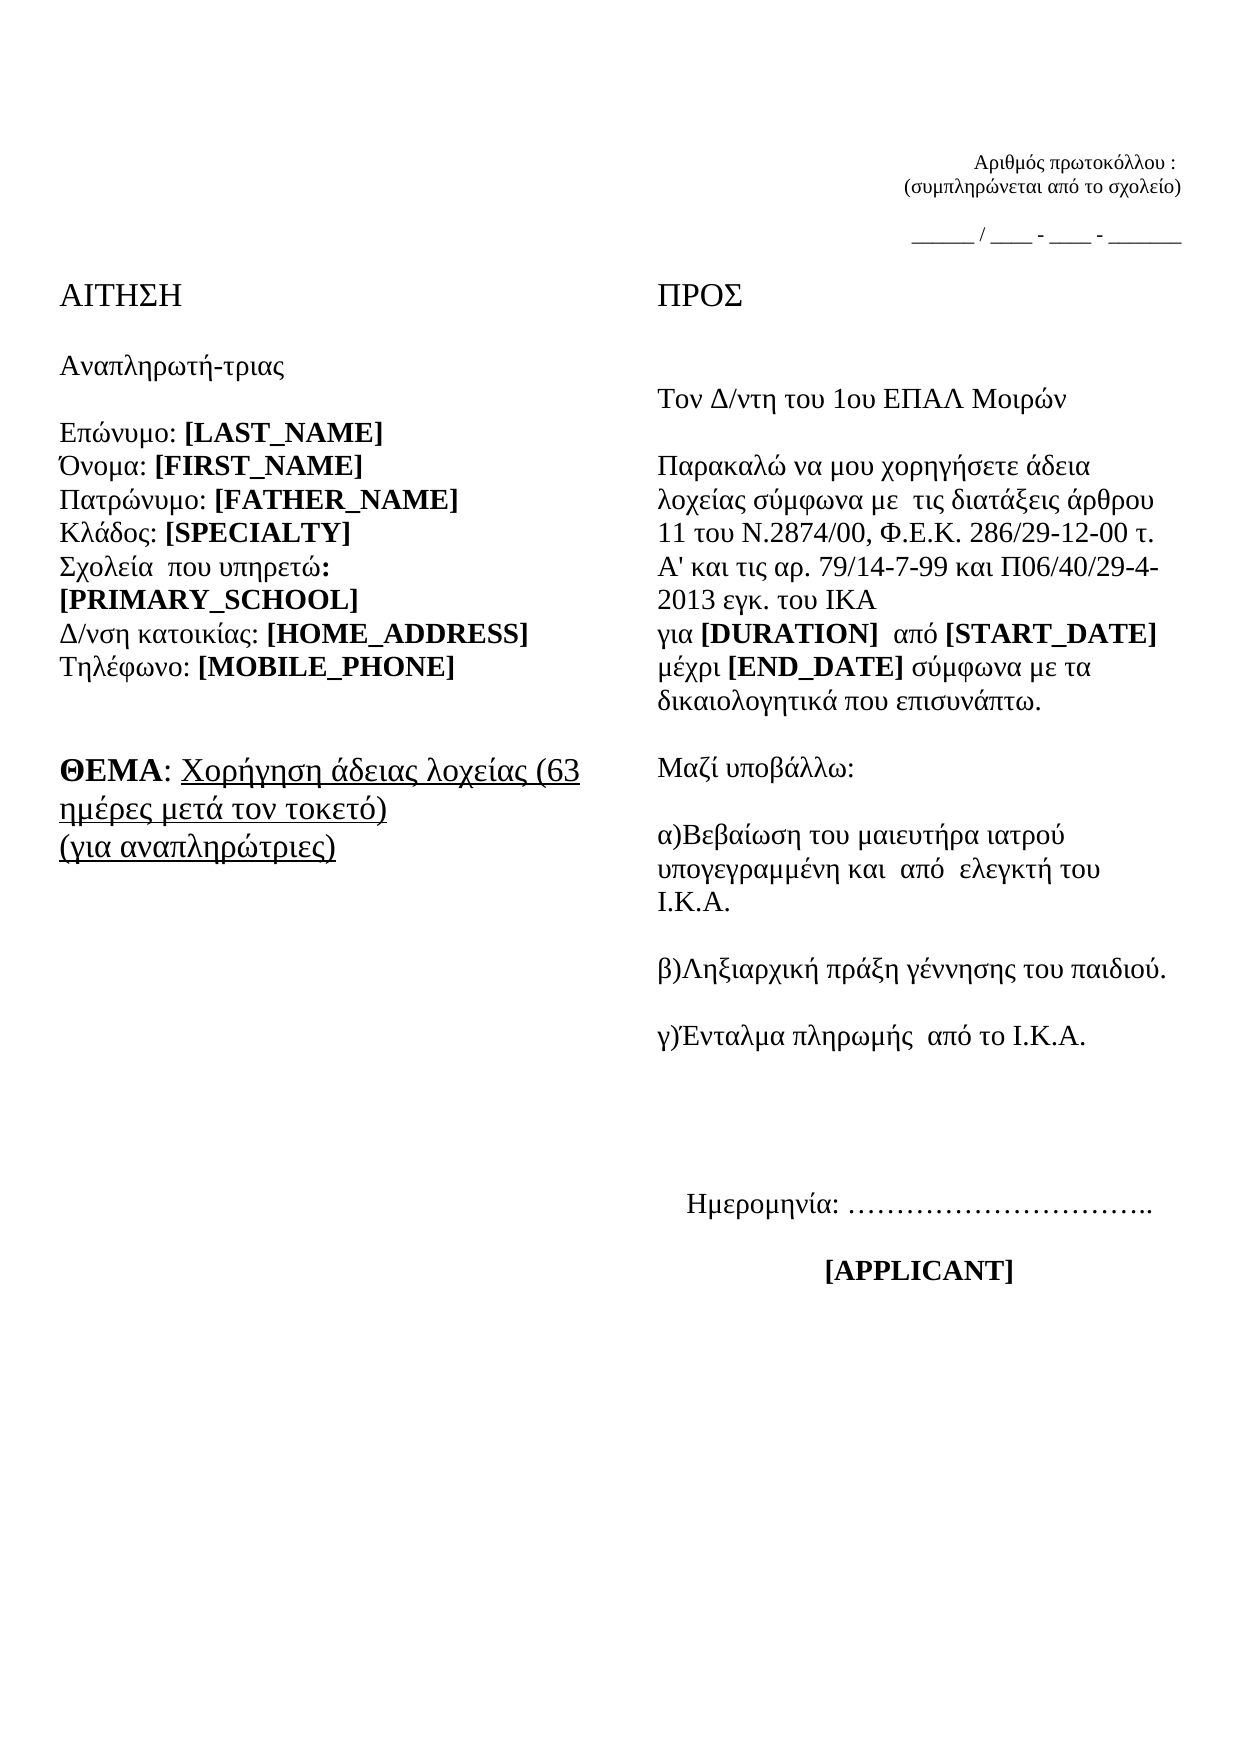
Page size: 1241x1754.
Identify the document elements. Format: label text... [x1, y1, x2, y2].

text Ημερομηνία: ………………………….. [657, 1186, 1181, 1220]
text Μαζί υποβάλλω: [657, 750, 1181, 784]
text Τηλέφωνο: [MOBILE_PHONE] [59, 649, 583, 683]
text ΘΕΜΑ: Χορήγηση άδειας λοχείας (63 ημέρες μετά τον τοκετό) [59, 750, 583, 827]
text β)Ληξιαρχική πράξη γέννησης του παιδιού. [657, 951, 1181, 985]
text Κλάδος: [SPECIALTY] [59, 515, 583, 549]
text για [DURATION] από [START_DATE] μέχρι [END_DATE] σύμφωνα με τα δικαιολογητικά που επισυνάπτω. [657, 616, 1181, 717]
text Επώνυμο: [LAST_NAME] [59, 415, 583, 448]
text (για αναπληρώτριες) [59, 827, 583, 865]
text Τον Δ/ντη του 1ου ΕΠΑΛ Μοιρών [657, 381, 1181, 415]
text ΠΡΟΣ [657, 276, 1181, 314]
text Αναπληρωτή-τριας [59, 348, 583, 381]
text Παρακαλώ να μου χορηγήσετε άδεια λοχείας σύμφωνα με τις διατάξεις άρθρου 11 του Ν.2874/00, Φ.Ε.Κ. 286/29-12-00 τ. Α' και τις αρ. 79/14-7-99 και Π06/40/29-4-2013 εγκ. του ΙΚΑ [657, 448, 1181, 616]
text Σχολεία που υπηρετώ: [PRIMARY_SCHOOL] [59, 549, 583, 616]
text α)Βεβαίωση του μαιευτήρα ιατρού υπογεγραμμένη και από ελεγκτή του Ι.Κ.Α. [657, 817, 1181, 918]
text Πατρώνυμο: [FATHER_NAME] [59, 482, 583, 515]
text ΑΙΤΗΣΗ [59, 276, 583, 314]
text γ)Ένταλμα πληρωμής από το Ι.Κ.Α. [657, 1018, 1181, 1052]
text [APPLICANT] [657, 1253, 1181, 1287]
text Δ/νση κατοικίας: [HOME_ADDRESS] [59, 616, 583, 649]
text Όνομα: [FIRST_NAME] [59, 448, 583, 482]
